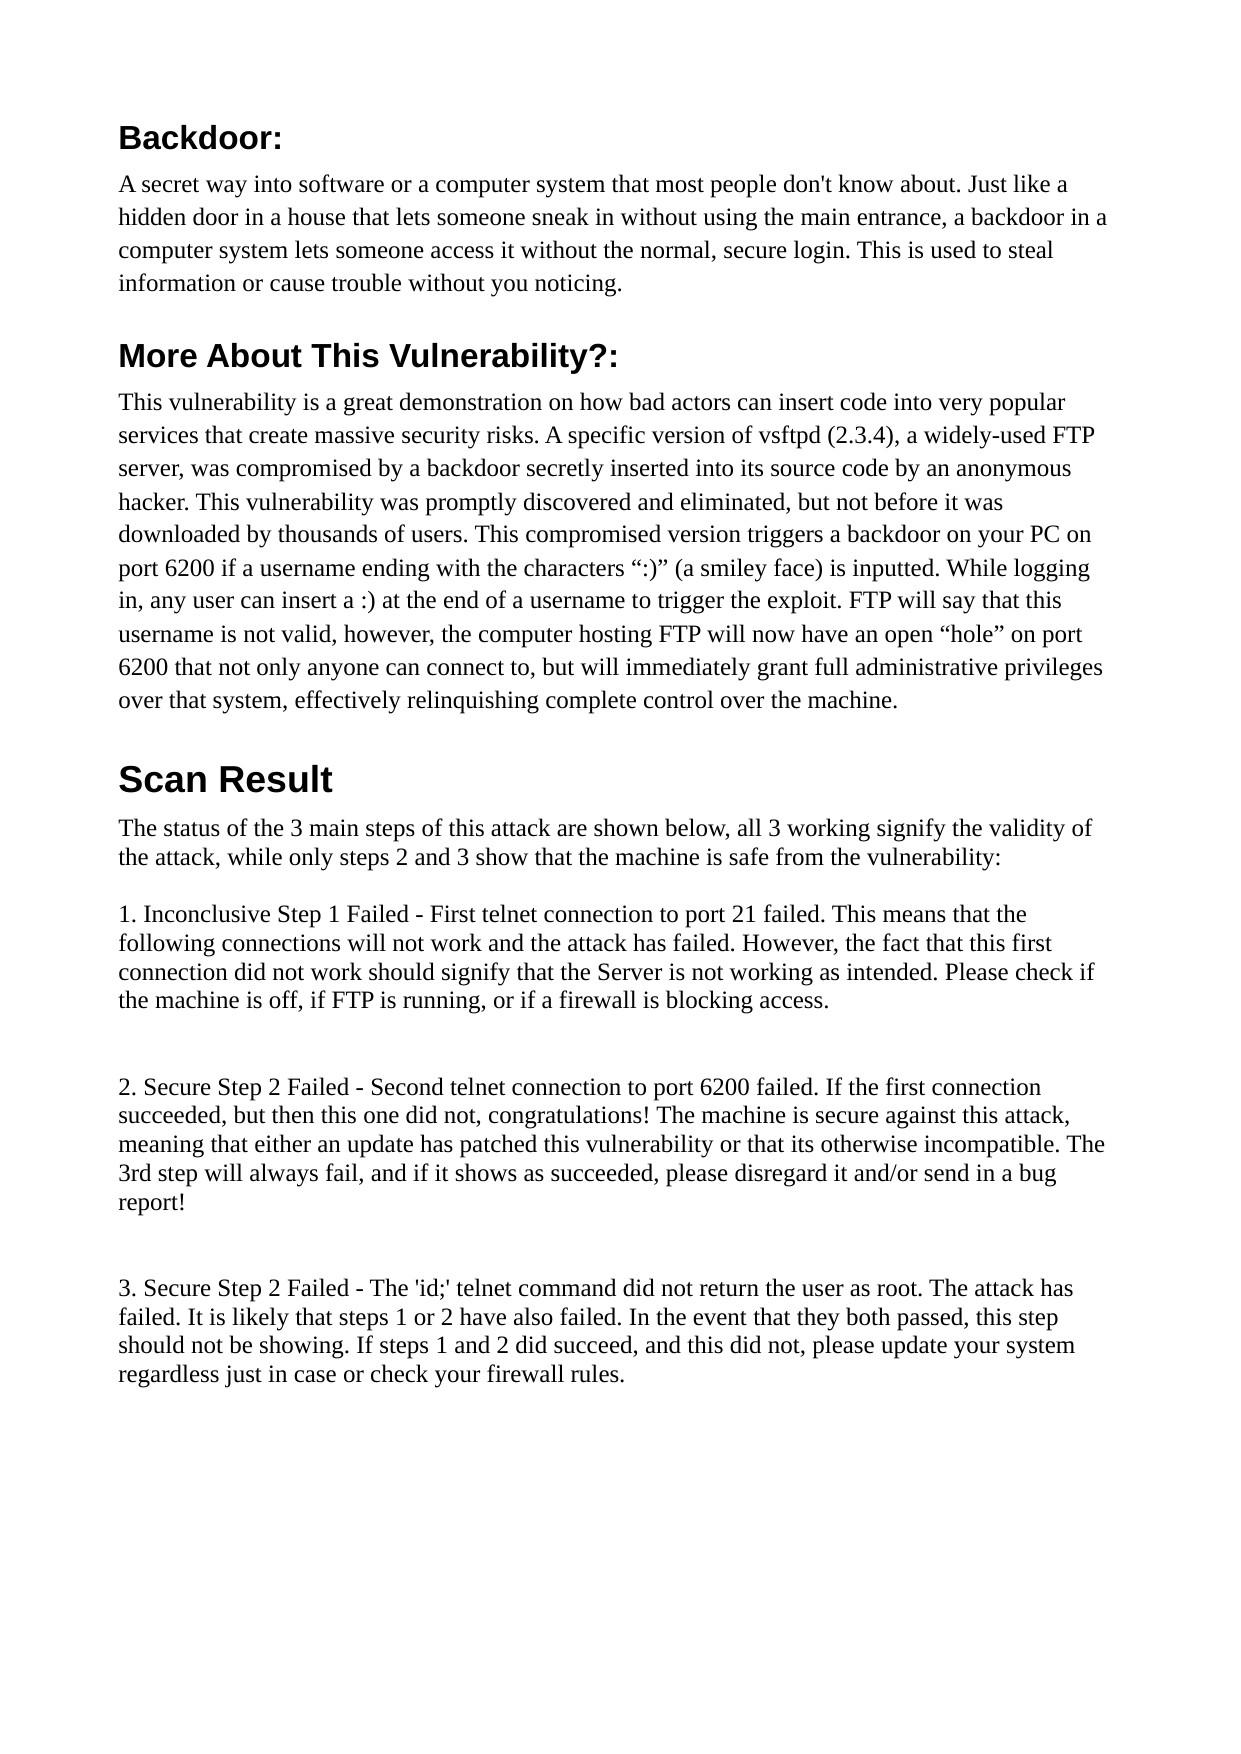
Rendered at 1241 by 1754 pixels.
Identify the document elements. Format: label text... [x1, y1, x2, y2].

subtitle Scan Result [118, 757, 1122, 800]
text A secret way into software or a computer system that most people don't know about. Just like a hidden door in a house that lets someone sneak in without using the main entrance, a backdoor in a computer system lets someone access it without the normal, secure login. This is used to steal information or cause trouble without you noticing. [118, 169, 1122, 297]
subtitle More About This Vulnerability?: [118, 337, 1122, 375]
text This vulnerability is a great demonstration on how bad actors can insert code into very popular services that create massive security risks. A specific version of vsftpd (2.3.4), a widely-used FTP server, was compromised by a backdoor secretly inserted into its source code by an anonymous hacker. This vulnerability was promptly discovered and eliminated, but not before it was downloaded by thousands of users. This compromised version triggers a backdoor on your PC on port 6200 if a username ending with the characters “:)” (a smiley face) is inputted. While logging in, any user can insert a :) at the end of a username to trigger the exploit. FTP will say that this username is not valid, however, the computer hosting FTP will now have an open “hole” on port 6200 that not only anyone can connect to, but will immediately grant full administrative privileges over that system, effectively relinquishing complete control over the machine. [118, 387, 1122, 713]
text 1. Inconclusive Step 1 Failed - First telnet connection to port 21 failed. This means that the following connections will not work and the attack has failed. However, the fact that this first connection did not work should signify that the Server is not working as intended. Please check if the machine is off, if FTP is running, or if a firewall is blocking access. [118, 899, 1122, 1043]
text 2. Secure Step 2 Failed - Second telnet connection to port 6200 failed. If the first connection succeeded, but then this one did not, congratulations! The machine is secure against this attack, meaning that either an update has patched this vulnerability or that its otherwise incompatible. The 3rd step will always fail, and if it shows as succeeded, please disregard it and/or send in a bug report! [118, 1043, 1122, 1244]
text The status of the 3 main steps of this attack are shown below, all 3 working signify the validity of the attack, while only steps 2 and 3 show that the machine is safe from the vulnerability: [118, 813, 1122, 870]
text 3. Secure Step 2 Failed - The 'id;' telnet command did not return the user as root. The attack has failed. It is likely that steps 1 or 2 have also failed. In the event that they both passed, this step should not be showing. If steps 1 and 2 did succeed, and this did not, please update your system regardless just in case or check your firewall rules. [118, 1244, 1122, 1417]
subtitle Backdoor: [118, 118, 1122, 157]
